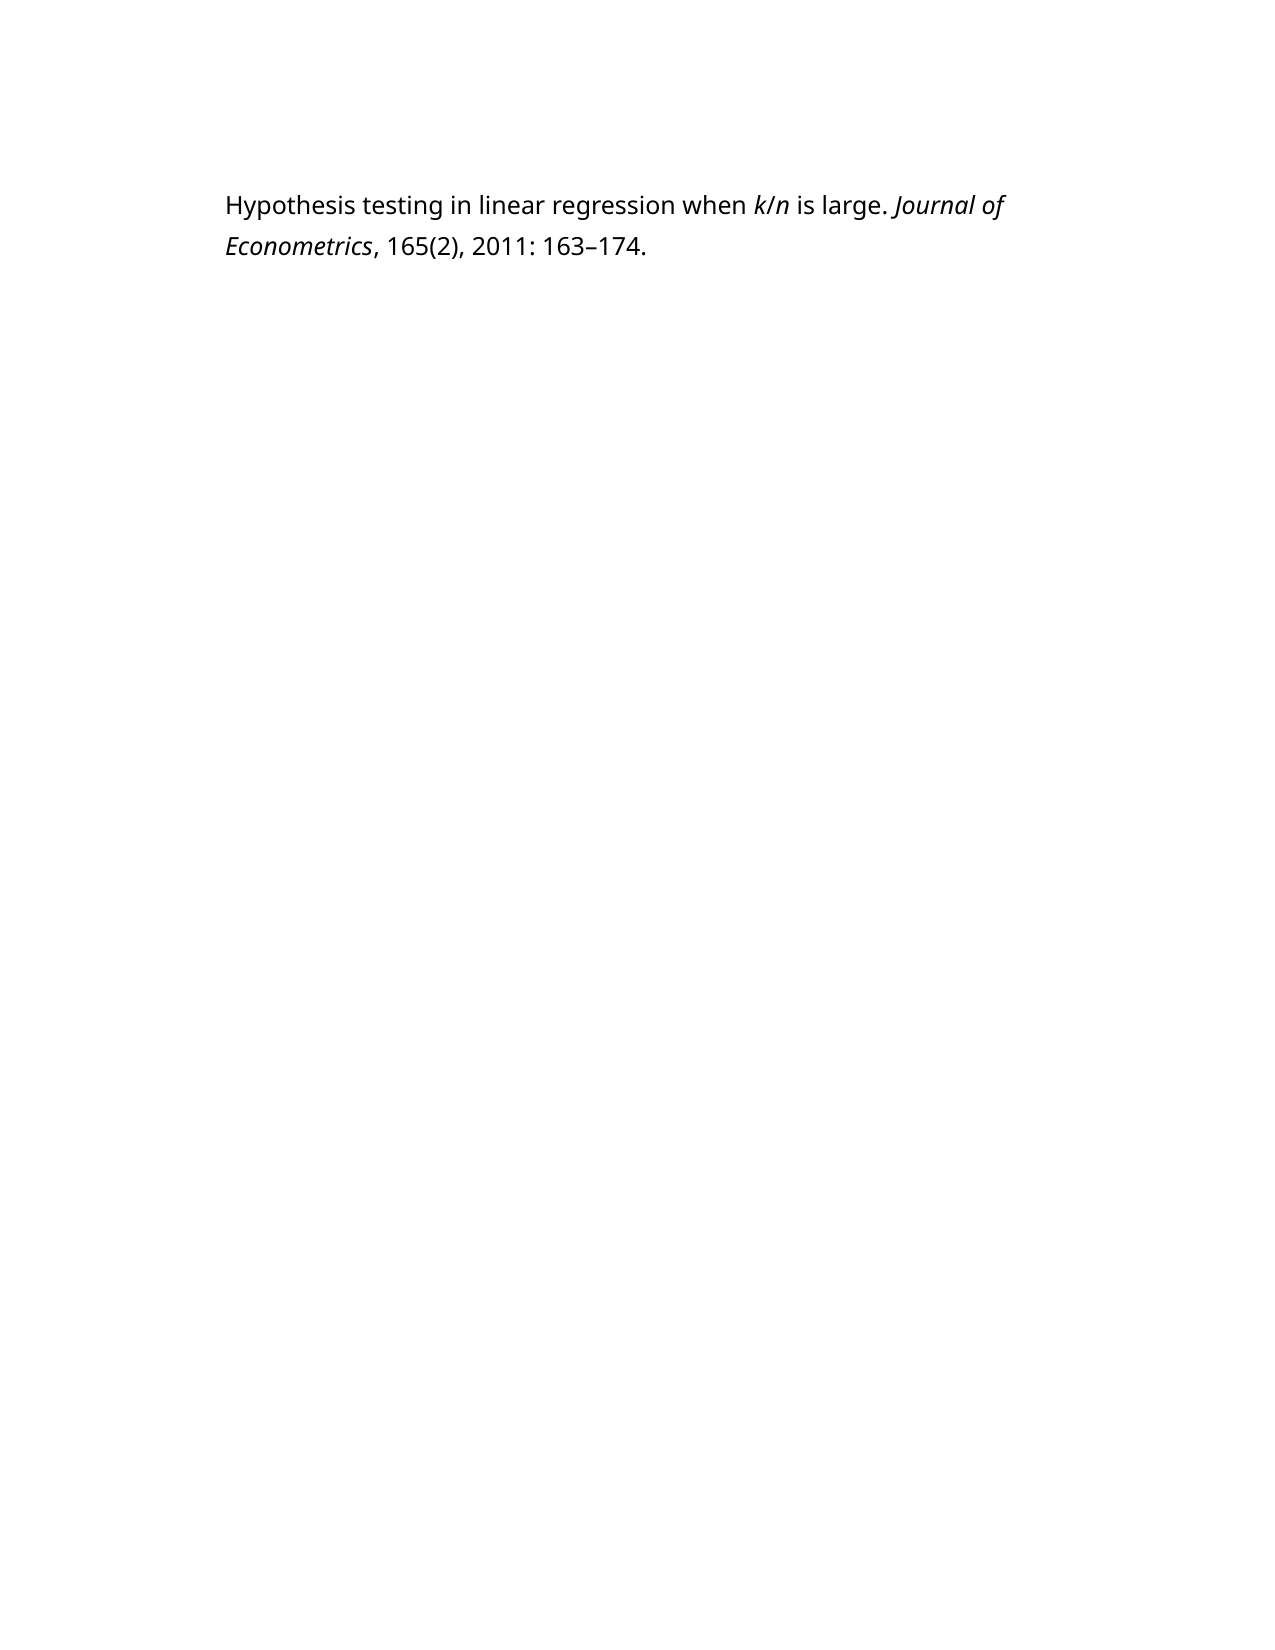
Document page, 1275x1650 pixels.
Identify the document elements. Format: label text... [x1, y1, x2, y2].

text Hypothesis testing in linear regression when k/n is large. Journal of Econometrics, 165(2), 2011: 163–174. [225, 187, 1050, 262]
